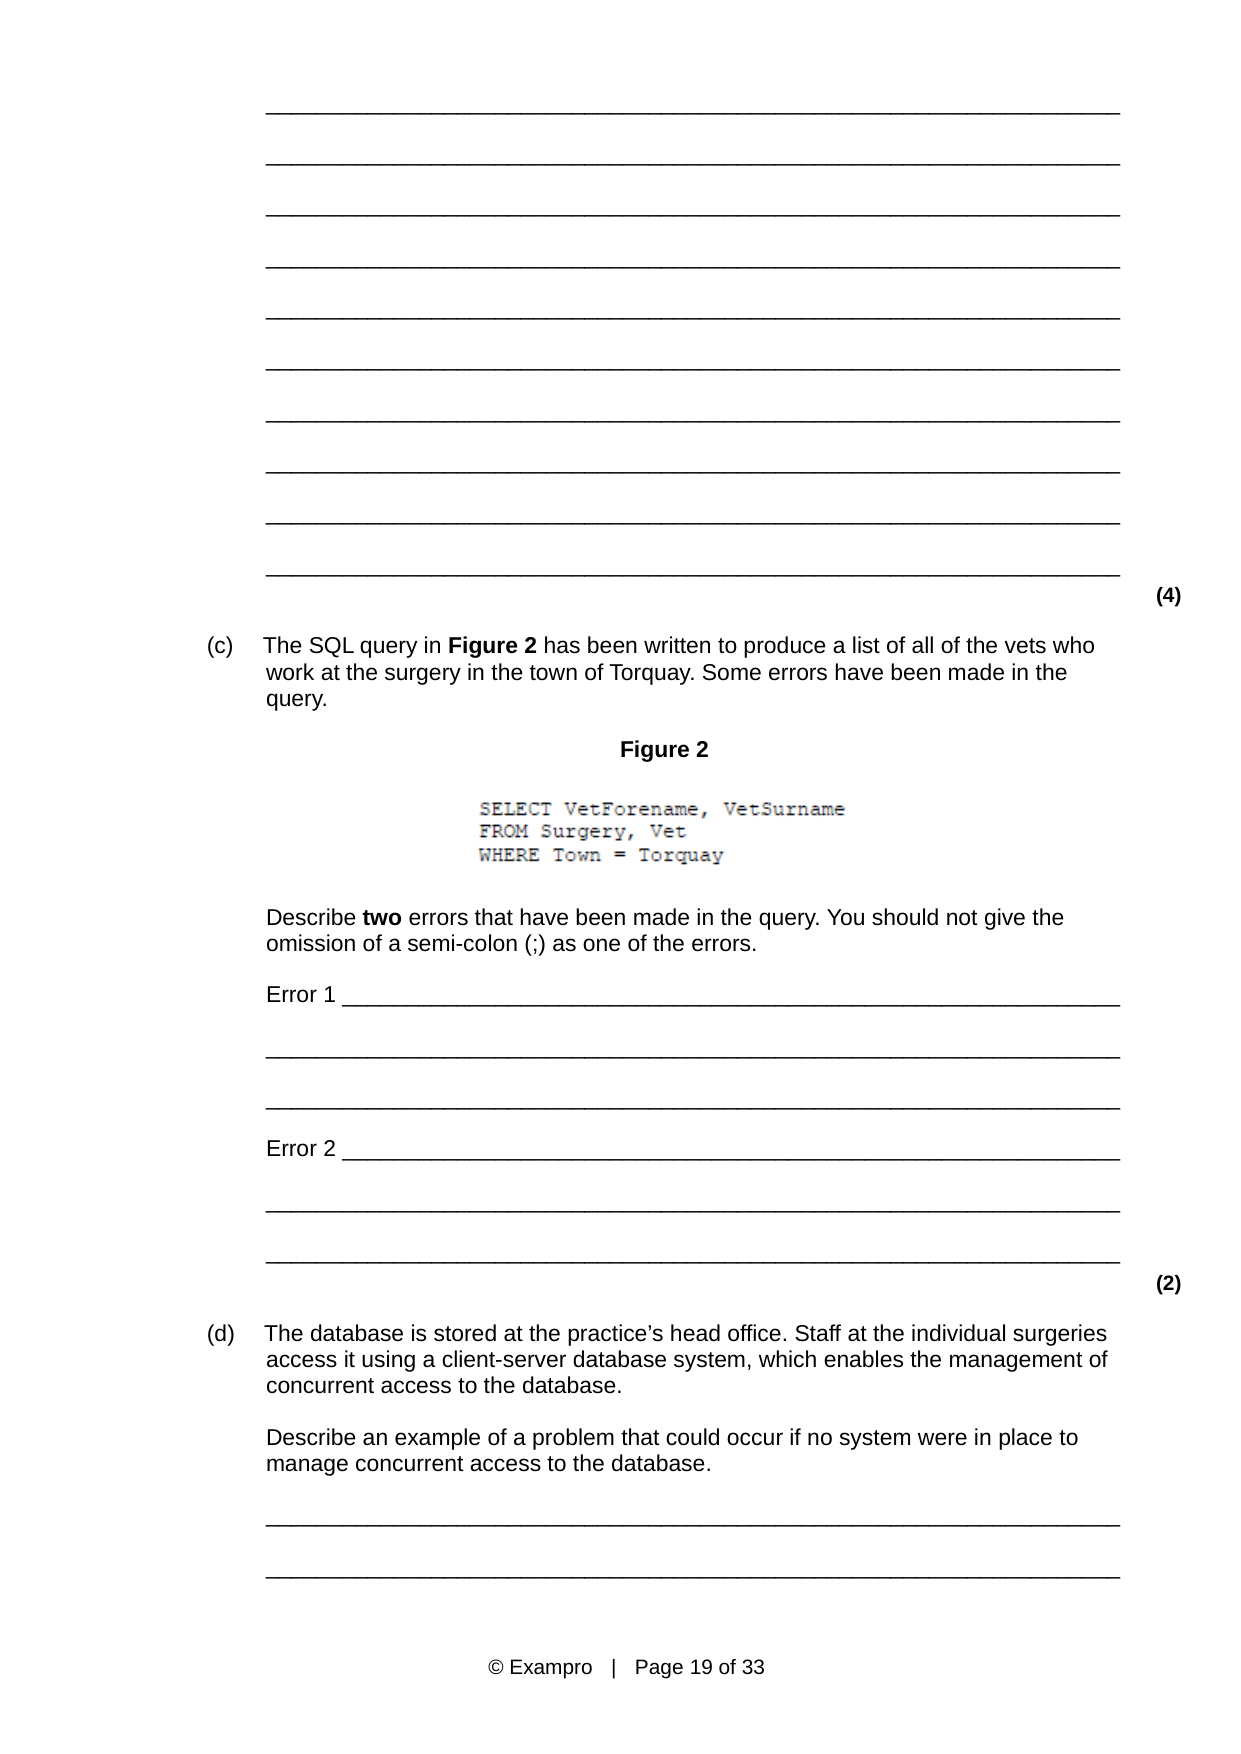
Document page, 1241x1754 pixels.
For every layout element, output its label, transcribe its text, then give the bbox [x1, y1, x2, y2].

text Error 2 _____________________________________________________________ [266, 1135, 1122, 1162]
text ___________________________________________________________________ [266, 243, 1122, 269]
text (c) The SQL query in Figure 2 has been written to produce a list of all of the vets who work at the surgery in the town of Torquay. Some errors have been made in the query. [207, 632, 1122, 711]
text (2) [148, 1271, 1181, 1294]
picture [464, 787, 859, 874]
text ___________________________________________________________________ [266, 345, 1122, 372]
text ___________________________________________________________________ [266, 499, 1122, 526]
text Describe two errors that have been made in the query. You should not give the omission of a semi-colon (;) as one of the errors. [266, 903, 1122, 956]
text ___________________________________________________________________ [266, 88, 1122, 115]
text Error 1 _____________________________________________________________ [266, 981, 1122, 1008]
text ___________________________________________________________________ [266, 551, 1122, 577]
text (4) [148, 583, 1181, 607]
text (d) The database is stored at the practice’s head office. Staff at the individual surgeries access it using a client-server database system, which enables the management of concurrent access to the database. [207, 1319, 1122, 1399]
text ___________________________________________________________________ [266, 1187, 1122, 1213]
text ___________________________________________________________________ [266, 397, 1122, 423]
text ___________________________________________________________________ [266, 1553, 1122, 1579]
text ___________________________________________________________________ [266, 1238, 1122, 1264]
text ___________________________________________________________________ [266, 1033, 1122, 1059]
text ___________________________________________________________________ [266, 448, 1122, 474]
text Describe an example of a problem that could occur if no system were in place to manage concurrent access to the database. [266, 1424, 1122, 1476]
text ___________________________________________________________________ [266, 1084, 1122, 1110]
text ___________________________________________________________________ [266, 191, 1122, 218]
text ___________________________________________________________________ [266, 294, 1122, 320]
text Figure 2 [148, 736, 1181, 763]
text ___________________________________________________________________ [266, 1501, 1122, 1528]
text ___________________________________________________________________ [266, 140, 1122, 166]
